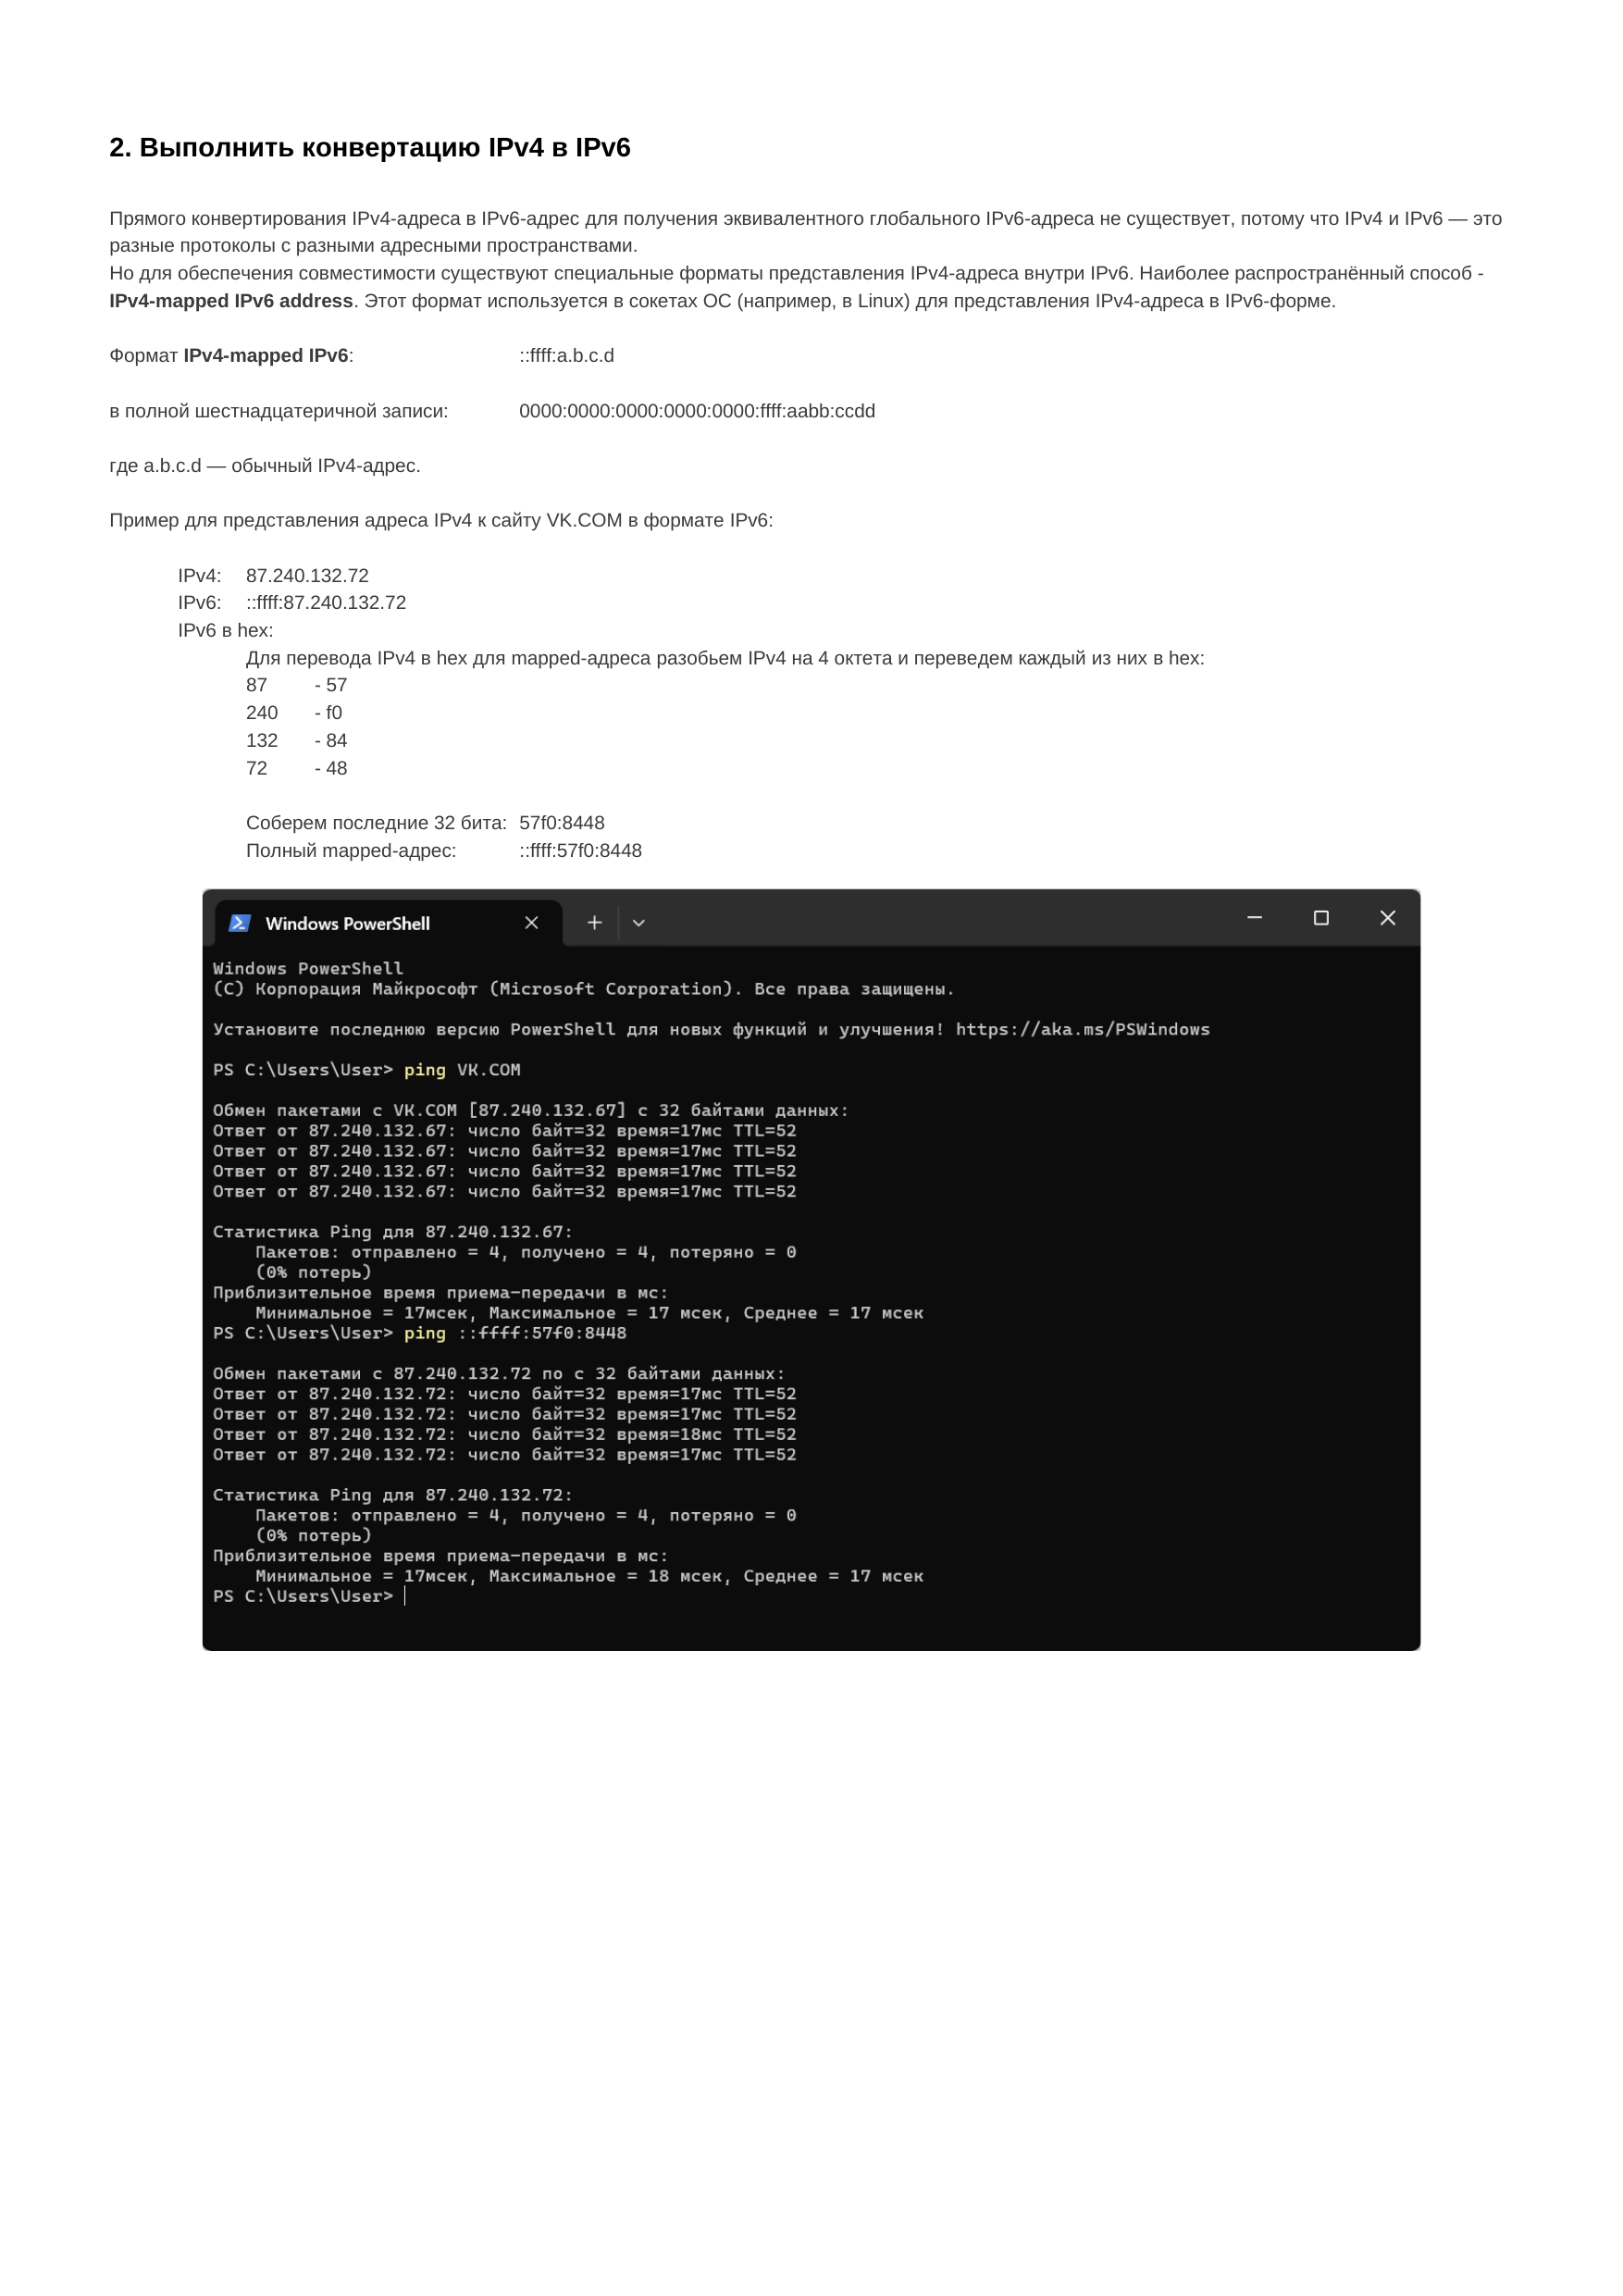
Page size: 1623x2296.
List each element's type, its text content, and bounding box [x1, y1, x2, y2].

text Соберем последние 32 бита: 57f0:8448 [109, 806, 1514, 834]
text 240 - f0 [109, 696, 1514, 724]
text Прямого конвертирования IPv4-адреса в IPv6-адрес для получения эквивалентного глобального IPv6-адреса не существует, потому что IPv4 и IPv6 — это разные протоколы с разными адресными пространствами. [109, 202, 1514, 256]
text 132 - 84 [109, 724, 1514, 751]
text в полной шестнадцатеричной записи: 0000:0000:0000:0000:0000:ffff:aabb:ccdd [109, 394, 1514, 421]
text где a.b.c.d — обычный IPv4-адрес. [109, 449, 1514, 477]
text IPv6: ::ffff:87.240.132.72 [109, 586, 1514, 614]
text Для перевода IPv4 в hex для mapped-адреса разобьем IPv4 на 4 октета и переведем каждый из них в hex: [109, 641, 1514, 669]
subtitle 2. Выполнить конвертацию IPv4 в IPv6 [109, 132, 1514, 163]
text Формат IPv4-mapped IPv6: ::ffff:a.b.c.d [109, 339, 1514, 366]
text IPv6 в hex: [109, 614, 1514, 641]
text Пример для представления адреса IPv4 к сайту VK.COM в формате IPv6: [109, 503, 1514, 531]
picture [202, 888, 1421, 1651]
text IPv4: 87.240.132.72 [109, 559, 1514, 586]
text Полный mapped-адрес: ::ffff:57f0:8448 [109, 834, 1514, 861]
text Но для обеспечения совместимости существуют специальные форматы представления IPv4-адреса внутри IPv6. Наиболее распространённый способ - IPv4-mapped IPv6 address. Этот формат используется в сокетах ОС (например, в Linux) для представления IPv4-адреса в IPv6-форме. [109, 256, 1514, 312]
text 87 - 57 [109, 669, 1514, 696]
text 72 - 48 [109, 751, 1514, 778]
